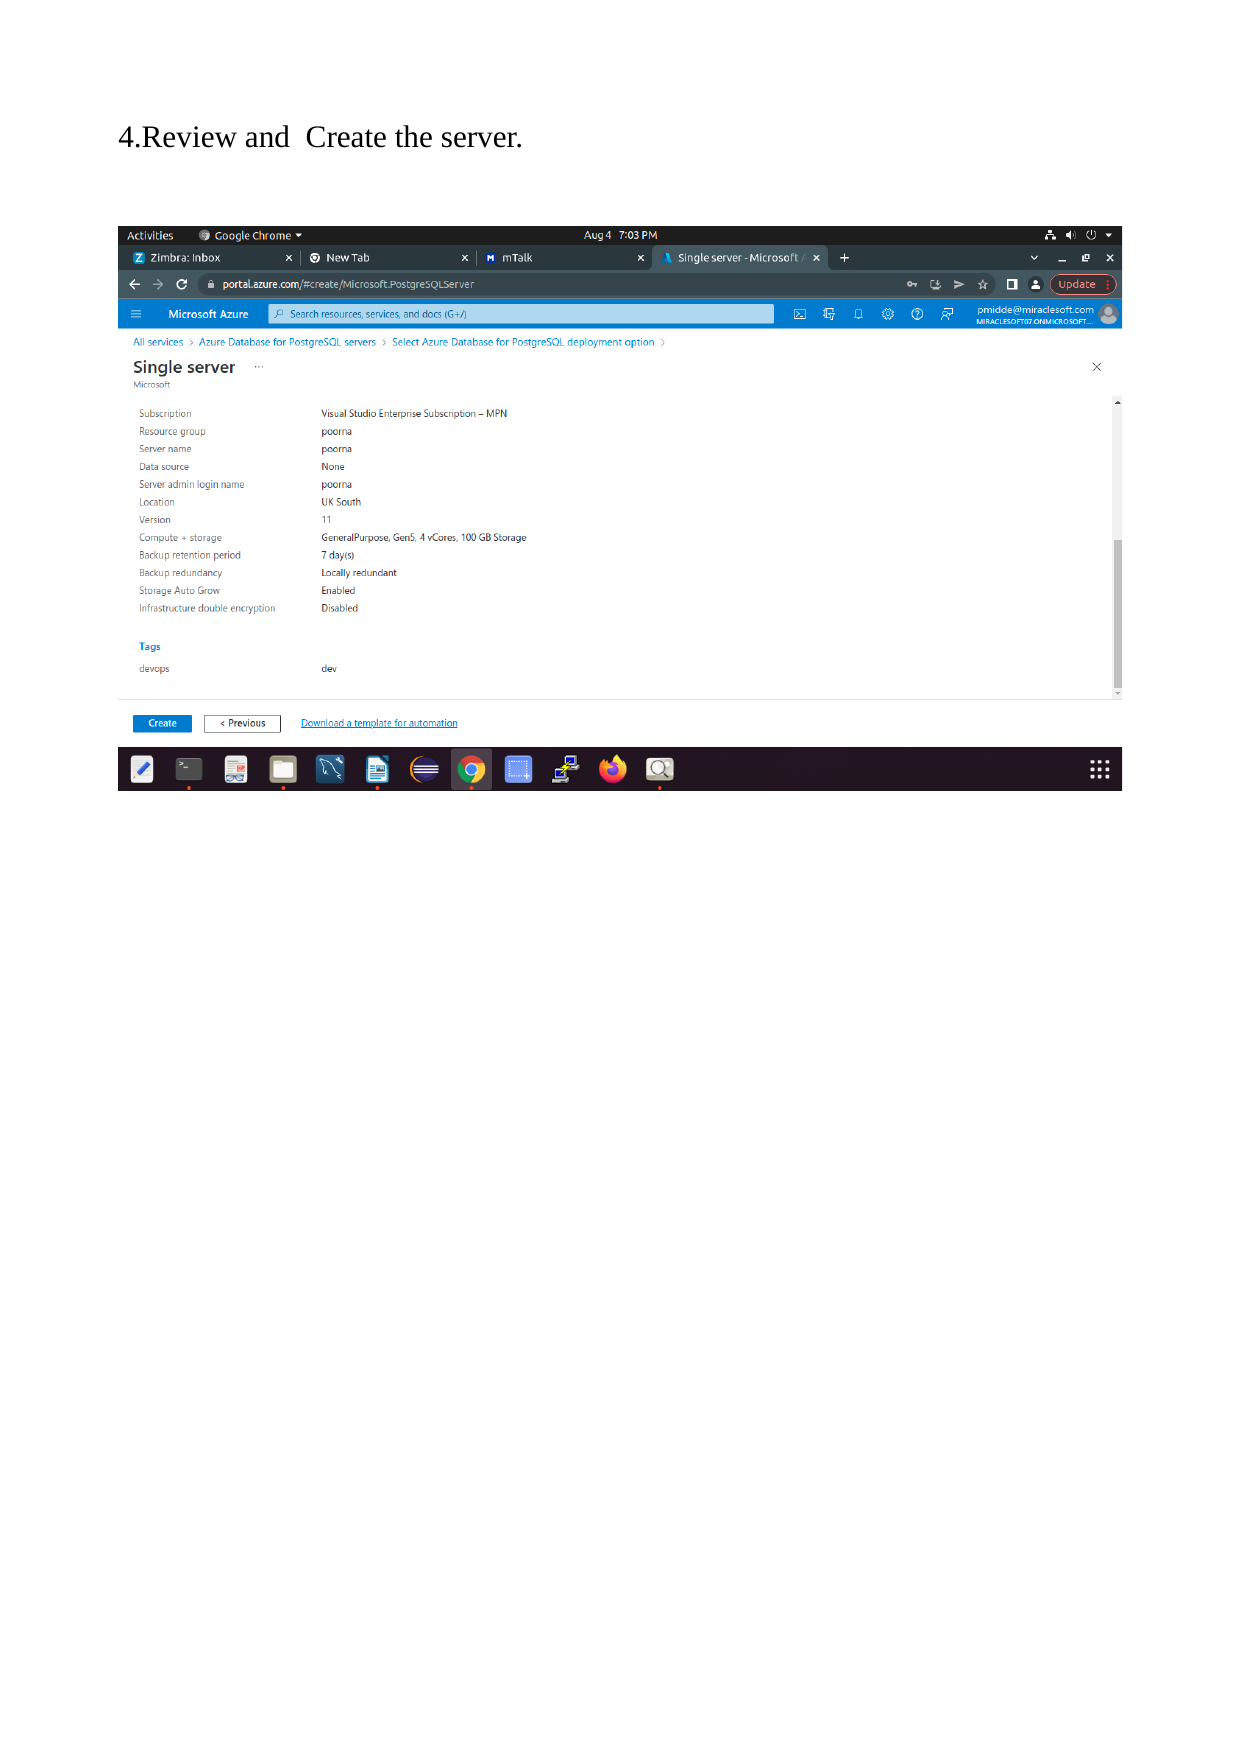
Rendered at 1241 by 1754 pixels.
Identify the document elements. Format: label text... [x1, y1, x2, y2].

picture [118, 226, 1123, 791]
text 4.Review and Create the server. [118, 118, 1122, 154]
